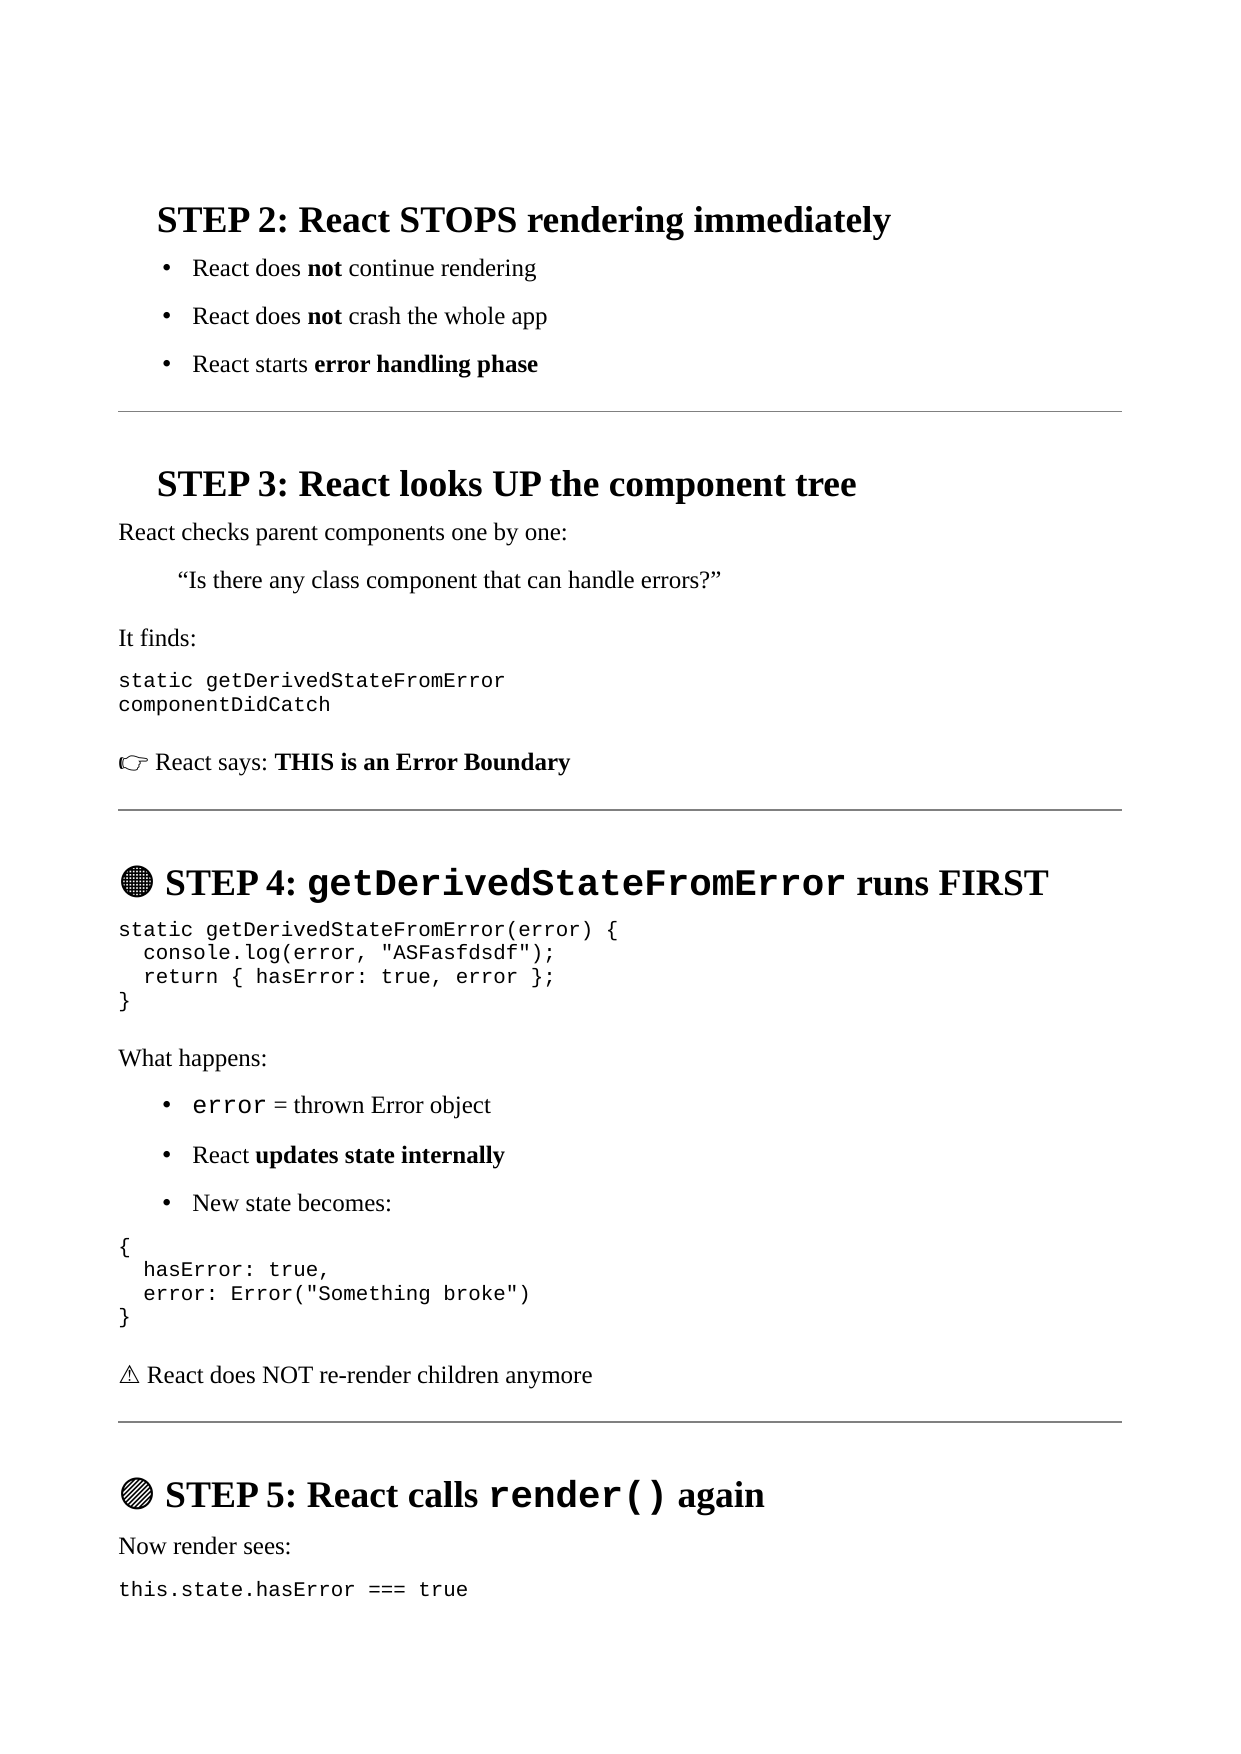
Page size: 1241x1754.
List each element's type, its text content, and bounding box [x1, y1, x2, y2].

text hasError: true, [118, 1259, 1122, 1283]
text React checks parent components one by one: [118, 517, 1122, 546]
text componentDidCatch [118, 694, 1122, 718]
text Now render sees: [118, 1531, 1122, 1560]
text static getDerivedStateFromError(error) { [118, 919, 1122, 942]
list React updates state internally [162, 1140, 1122, 1169]
list React does not continue rendering [162, 253, 1122, 282]
text return { hasError: true, error }; [118, 966, 1122, 990]
text { [118, 1236, 1122, 1259]
subtitle 🟣 STEP 5: React calls render() again [118, 1472, 1122, 1519]
text } [118, 990, 1122, 1013]
list New state becomes: [162, 1188, 1122, 1217]
list error = thrown Error object [162, 1090, 1122, 1121]
text this.state.hasError === true [118, 1579, 1122, 1602]
text } [118, 1307, 1122, 1330]
text 👉 React says: THIS is an Error Boundary [118, 747, 1122, 776]
text static getDerivedStateFromError [118, 671, 1122, 694]
text It finds: [118, 623, 1122, 652]
subtitle 🔵 STEP 3: React looks UP the component tree [118, 461, 1122, 504]
text “Is there any class component that can handle errors?” [177, 565, 1063, 593]
text What happens: [118, 1043, 1122, 1072]
text console.log(error, "ASFasfdsdf"); [118, 942, 1122, 966]
subtitle 🔴 STEP 2: React STOPS rendering immediately [118, 198, 1122, 241]
text ⚠️ React does NOT re-render children anymore [118, 1360, 1122, 1388]
subtitle 🟠 STEP 4: getDerivedStateFromError runs FIRST [118, 860, 1122, 906]
list React starts error handling phase [162, 349, 1122, 377]
text error: Error("Something broke") [118, 1283, 1122, 1307]
list React does not crash the whole app [162, 301, 1122, 330]
